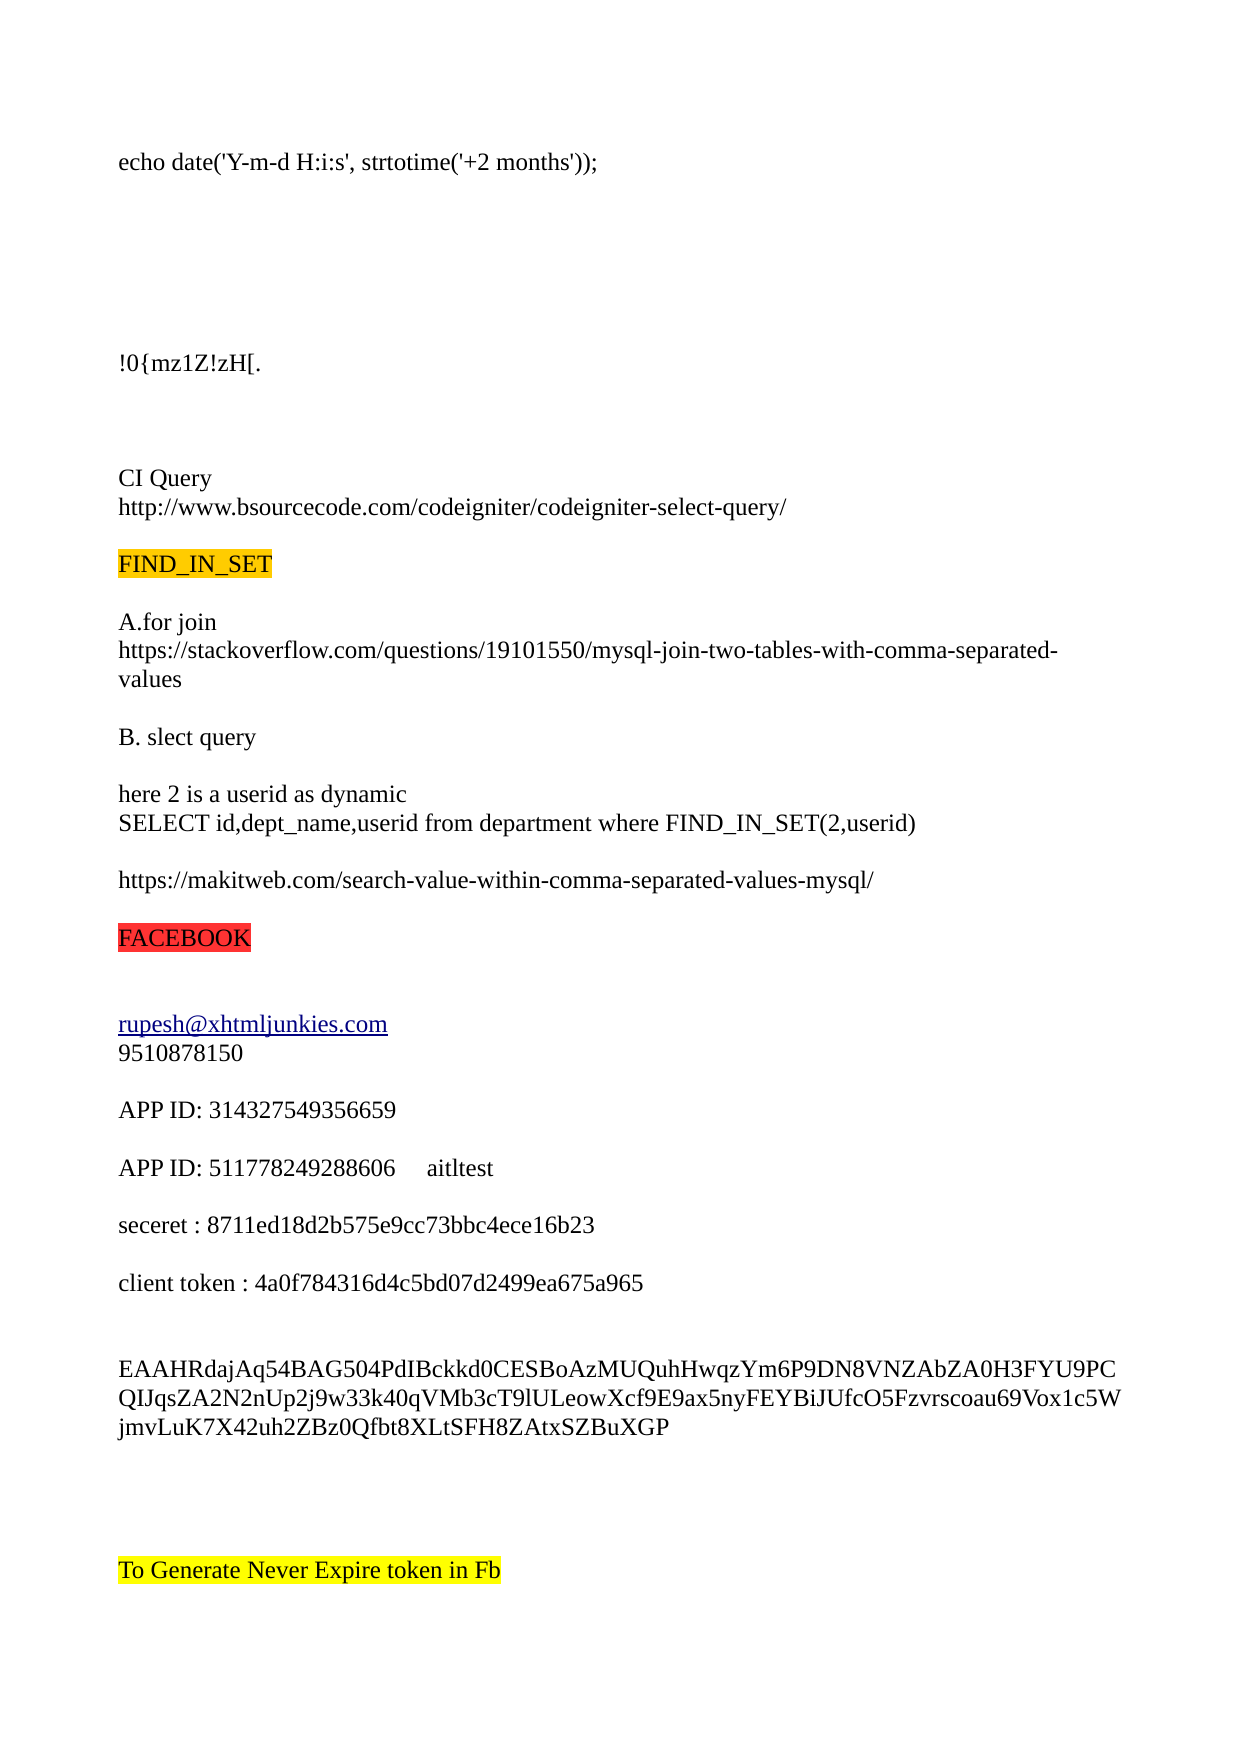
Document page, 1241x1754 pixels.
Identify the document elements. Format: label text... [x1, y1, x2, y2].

text B. slect query [118, 722, 1122, 751]
text To Generate Never Expire token in Fb [118, 1556, 1122, 1584]
text http://www.bsourcecode.com/codeigniter/codeigniter-select-query/ [118, 492, 1122, 521]
text here 2 is a userid as dynamic [118, 779, 1122, 808]
text seceret : 8711ed18d2b575e9cc73bbc4ece16b23 [118, 1211, 1122, 1239]
text SELECT id,dept_name,userid from department where FIND_IN_SET(2,userid) [118, 808, 1122, 837]
text !0{mz1Z!zH[. [118, 348, 1122, 377]
text EAAHRdajAq54BAG504PdIBckkd0CESBoAzMUQuhHwqzYm6P9DN8VNZAbZA0H3FYU9PCQIJqsZA2N2nUp2j9w33k40qVMb3cT9lULeowXcf9E9ax5nyFEYBiJUfcO5Fzvrscoau69Vox1c5WjmvLuK7X42uh2ZBz0Qfbt8XLtSFH8ZAtxSZBuXGP [118, 1354, 1122, 1441]
text rupesh@xhtmljunkies.com [118, 952, 1122, 1038]
text https://makitweb.com/search-value-within-comma-separated-values-mysql/ [118, 866, 1122, 894]
text A.for join [118, 607, 1122, 636]
text echo date('Y-m-d H:i:s', strtotime('+2 months')); [118, 147, 1122, 176]
text APP ID: 314327549356659 [118, 1096, 1122, 1124]
text https://stackoverflow.com/questions/19101550/mysql-join-two-tables-with-comma-separated-values [118, 636, 1122, 693]
text client token : 4a0f784316d4c5bd07d2499ea675a965 [118, 1268, 1122, 1297]
text FACEBOOK [118, 923, 1122, 952]
text 9510878150 [118, 1038, 1122, 1067]
text FIND_IN_SET [118, 549, 1122, 578]
text APP ID: 511778249288606 aitltest [118, 1153, 1122, 1182]
text CI Query [118, 463, 1122, 492]
